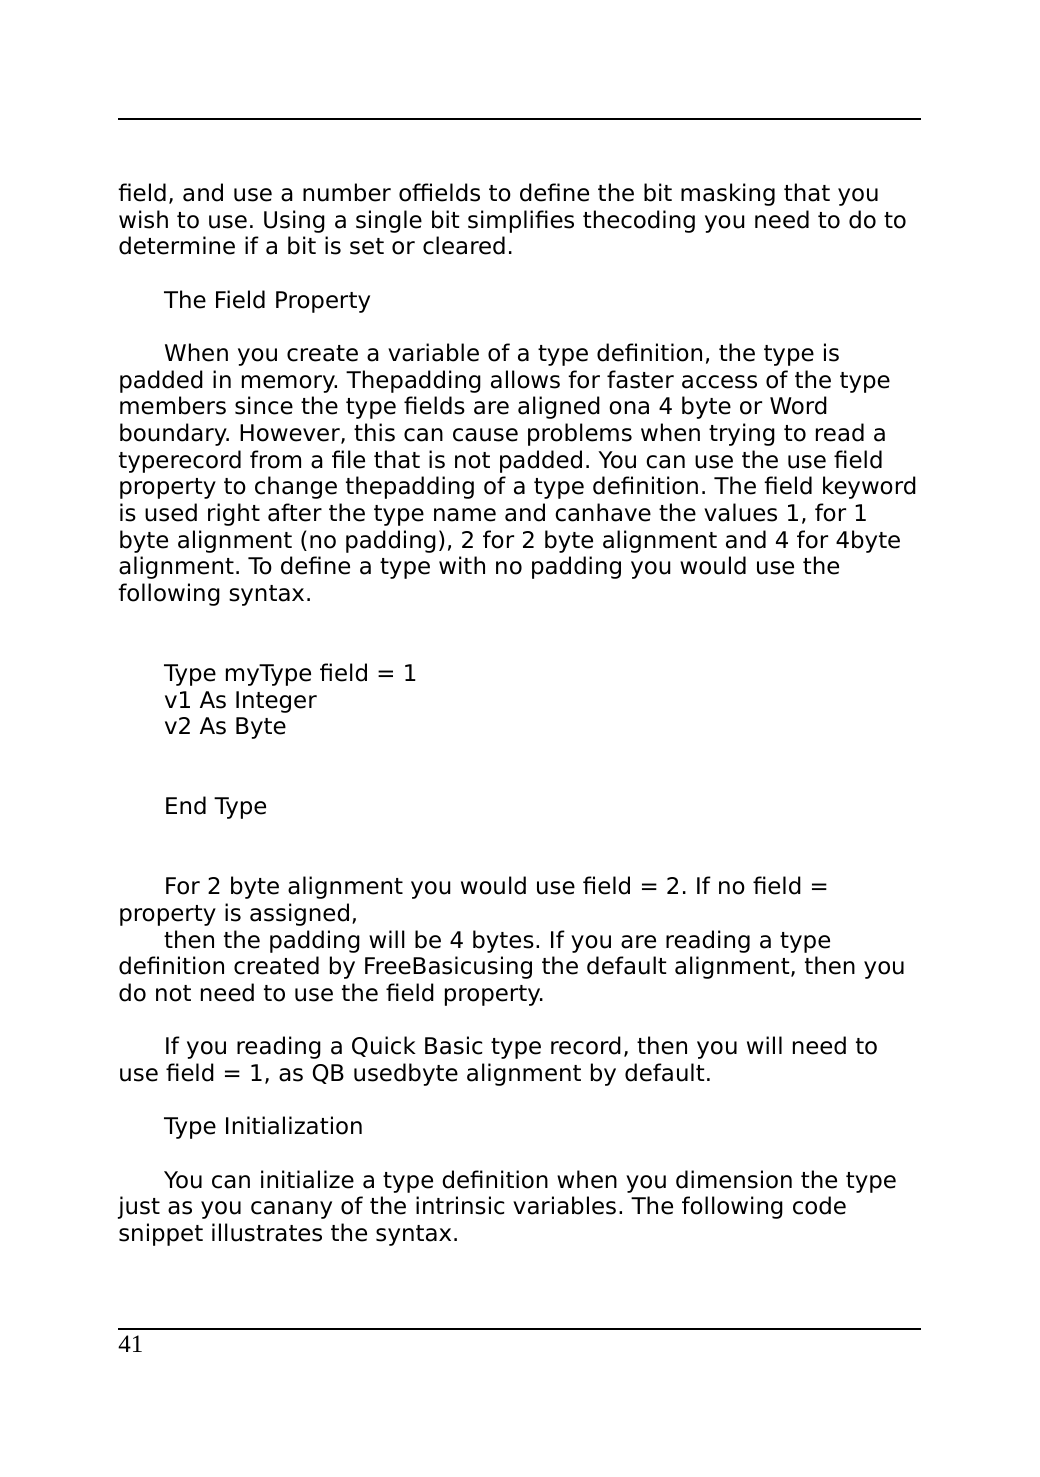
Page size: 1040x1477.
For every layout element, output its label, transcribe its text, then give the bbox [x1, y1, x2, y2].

text You can initialize a type definition when you dimension the type just as you canany of the intrinsic variables. The following code snippet illustrates the syntax. [118, 1167, 921, 1247]
text If you reading a Quick Basic type record, then you will need to use field = 1, as QB usedbyte alignment by default. [118, 1033, 921, 1087]
text Type Initialization [118, 1113, 921, 1140]
text then the padding will be 4 bytes. If you are reading a type definition created by FreeBasicusing the default alignment, then you do not need to use the field property. [118, 927, 921, 1007]
text For 2 byte alignment you would use field = 2. If no field = property is assigned, [118, 873, 921, 927]
text End Type [118, 793, 921, 820]
text Type myType field = 1 [118, 660, 921, 687]
text field, and use a number offields to define the bit masking that you wish to use. Using a single bit simplifies thecoding you need to do to determine if a bit is set or cleared. [118, 180, 921, 260]
text v2 As Byte [118, 713, 921, 740]
text When you create a variable of a type definition, the type is padded in memory. Thepadding allows for faster access of the type members since the type fields are aligned ona 4 byte or Word boundary. However, this can cause problems when trying to read a typerecord from a file that is not padded. You can use the use field property to change thepadding of a type definition. The field keyword is used right after the type name and canhave the values 1, for 1 byte alignment (no padding), 2 for 2 byte alignment and 4 for 4byte alignment. To define a type with no padding you would use the following syntax. [118, 340, 921, 607]
text The Field Property [118, 287, 921, 313]
text v1 As Integer [118, 687, 921, 713]
